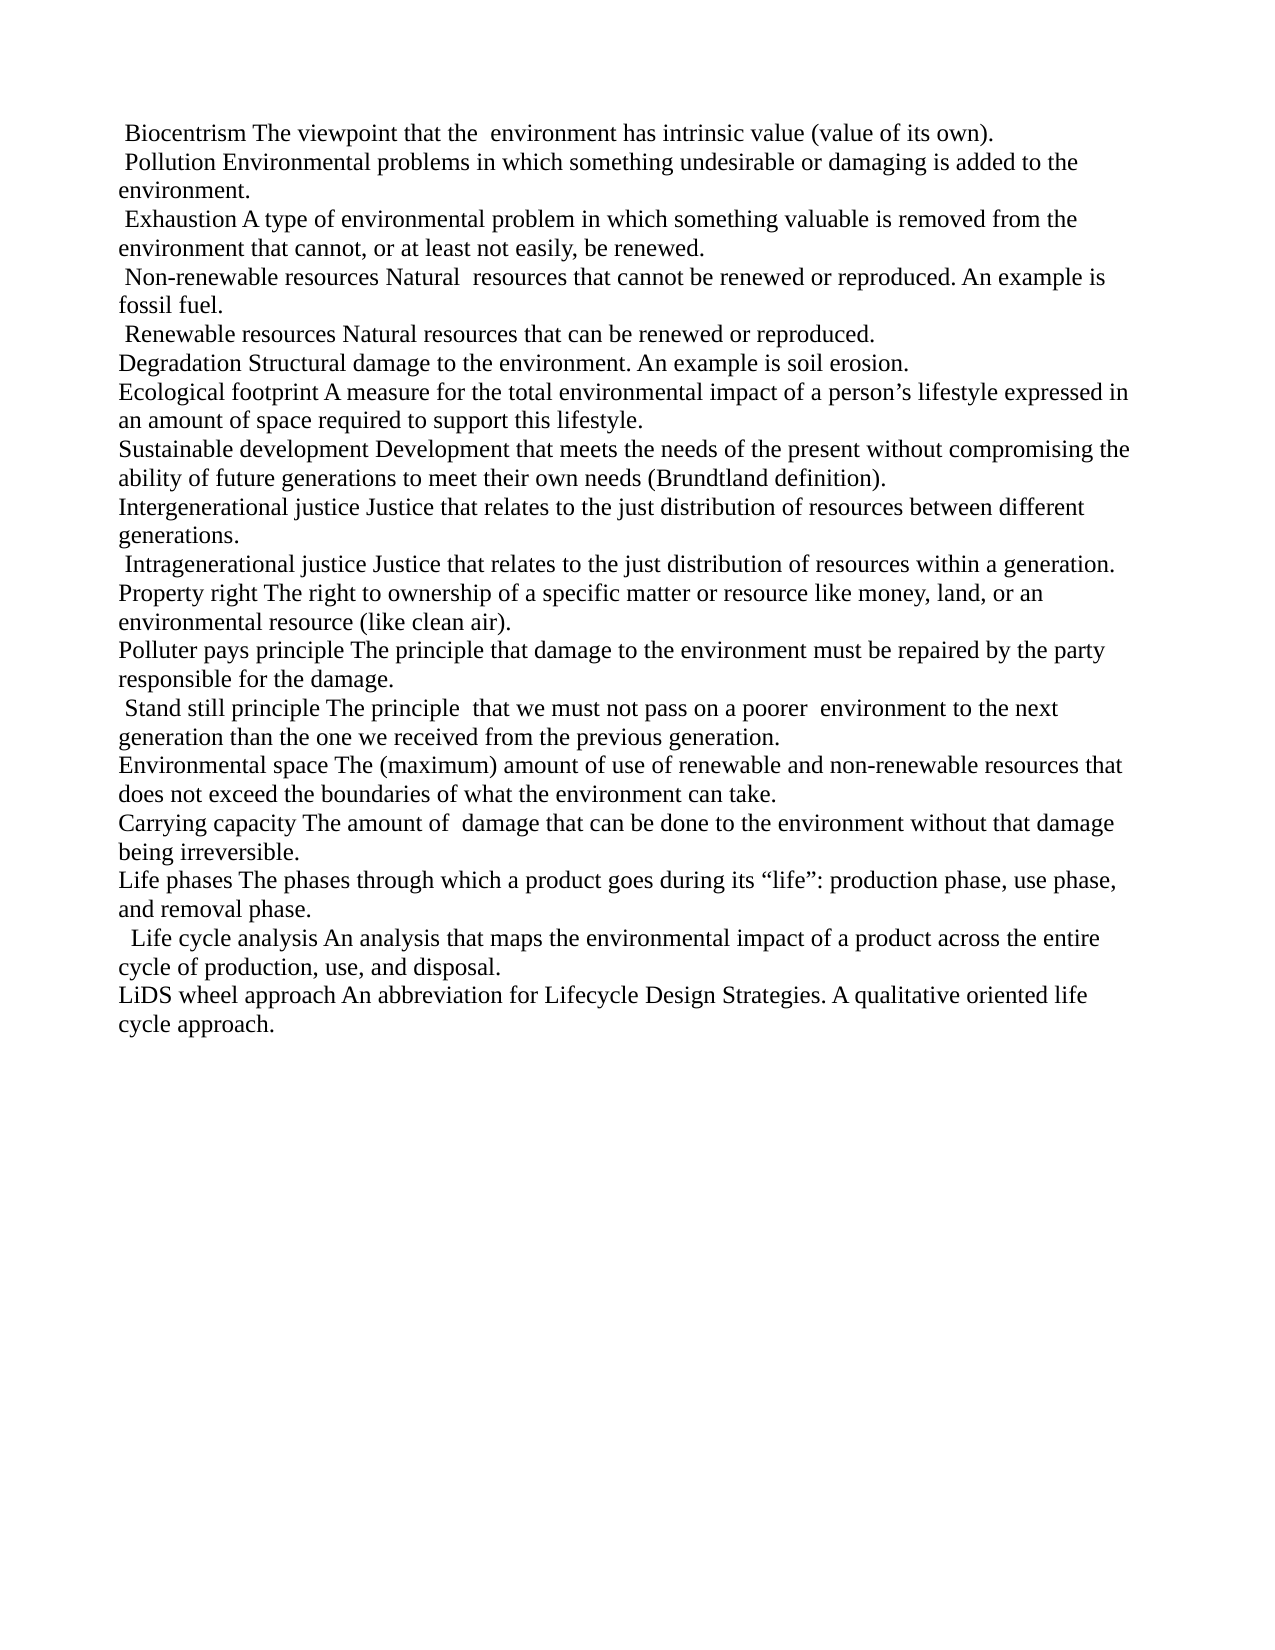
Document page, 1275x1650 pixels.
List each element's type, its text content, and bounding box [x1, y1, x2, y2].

text Renewable resources Natural resources that can be renewed or reproduced. [118, 319, 1157, 348]
text Intragenerational justice Justice that relates to the just distribution of resources within a generation. [118, 549, 1157, 578]
text Stand still principle The principle that we must not pass on a poorer environment to the next generation than the one we received from the previous generation. [118, 693, 1157, 751]
text Life phases The phases through which a product goes during its “life”: production phase, use phase, and removal phase. [118, 866, 1157, 923]
text Ecological footprint A measure for the total environmental impact of a person’s lifestyle expressed in an amount of space required to support this lifestyle. [118, 377, 1157, 434]
text Pollution Environmental problems in which something undesirable or damaging is added to the environment. [118, 147, 1157, 204]
text Exhaustion A type of environmental problem in which something valuable is removed from the environment that cannot, or at least not easily, be renewed. [118, 204, 1157, 262]
text Non-renewable resources Natural resources that cannot be renewed or reproduced. An example is fossil fuel. [118, 262, 1157, 319]
text Intergenerational justice Justice that relates to the just distribution of resources between different generations. [118, 492, 1157, 549]
text LiDS wheel approach An abbreviation for Lifecycle Design Strategies. A qualitative oriented life [118, 981, 1157, 1009]
text Degradation Structural damage to the environment. An example is soil erosion. [118, 348, 1157, 377]
text Property right The right to ownership of a specific matter or resource like money, land, or an [118, 578, 1157, 607]
text Polluter pays principle The principle that damage to the environment must be repaired by the party responsible for the damage. [118, 636, 1157, 693]
text cycle approach. [118, 1009, 1157, 1038]
text environmental resource (like clean air). [118, 607, 1157, 636]
text Environmental space The (maximum) amount of use of renewable and non-renewable resources that does not exceed the boundaries of what the environment can take. [118, 751, 1157, 808]
text Life cycle analysis An analysis that maps the environmental impact of a product across the entire cycle of production, use, and disposal. [118, 923, 1157, 981]
text Sustainable development Development that meets the needs of the present without compromising the ability of future generations to meet their own needs (Brundtland definition). [118, 434, 1157, 492]
text Biocentrism The viewpoint that the environment has intrinsic value (value of its own). [118, 118, 1157, 147]
text Carrying capacity The amount of damage that can be done to the environment without that damage being irreversible. [118, 808, 1157, 866]
